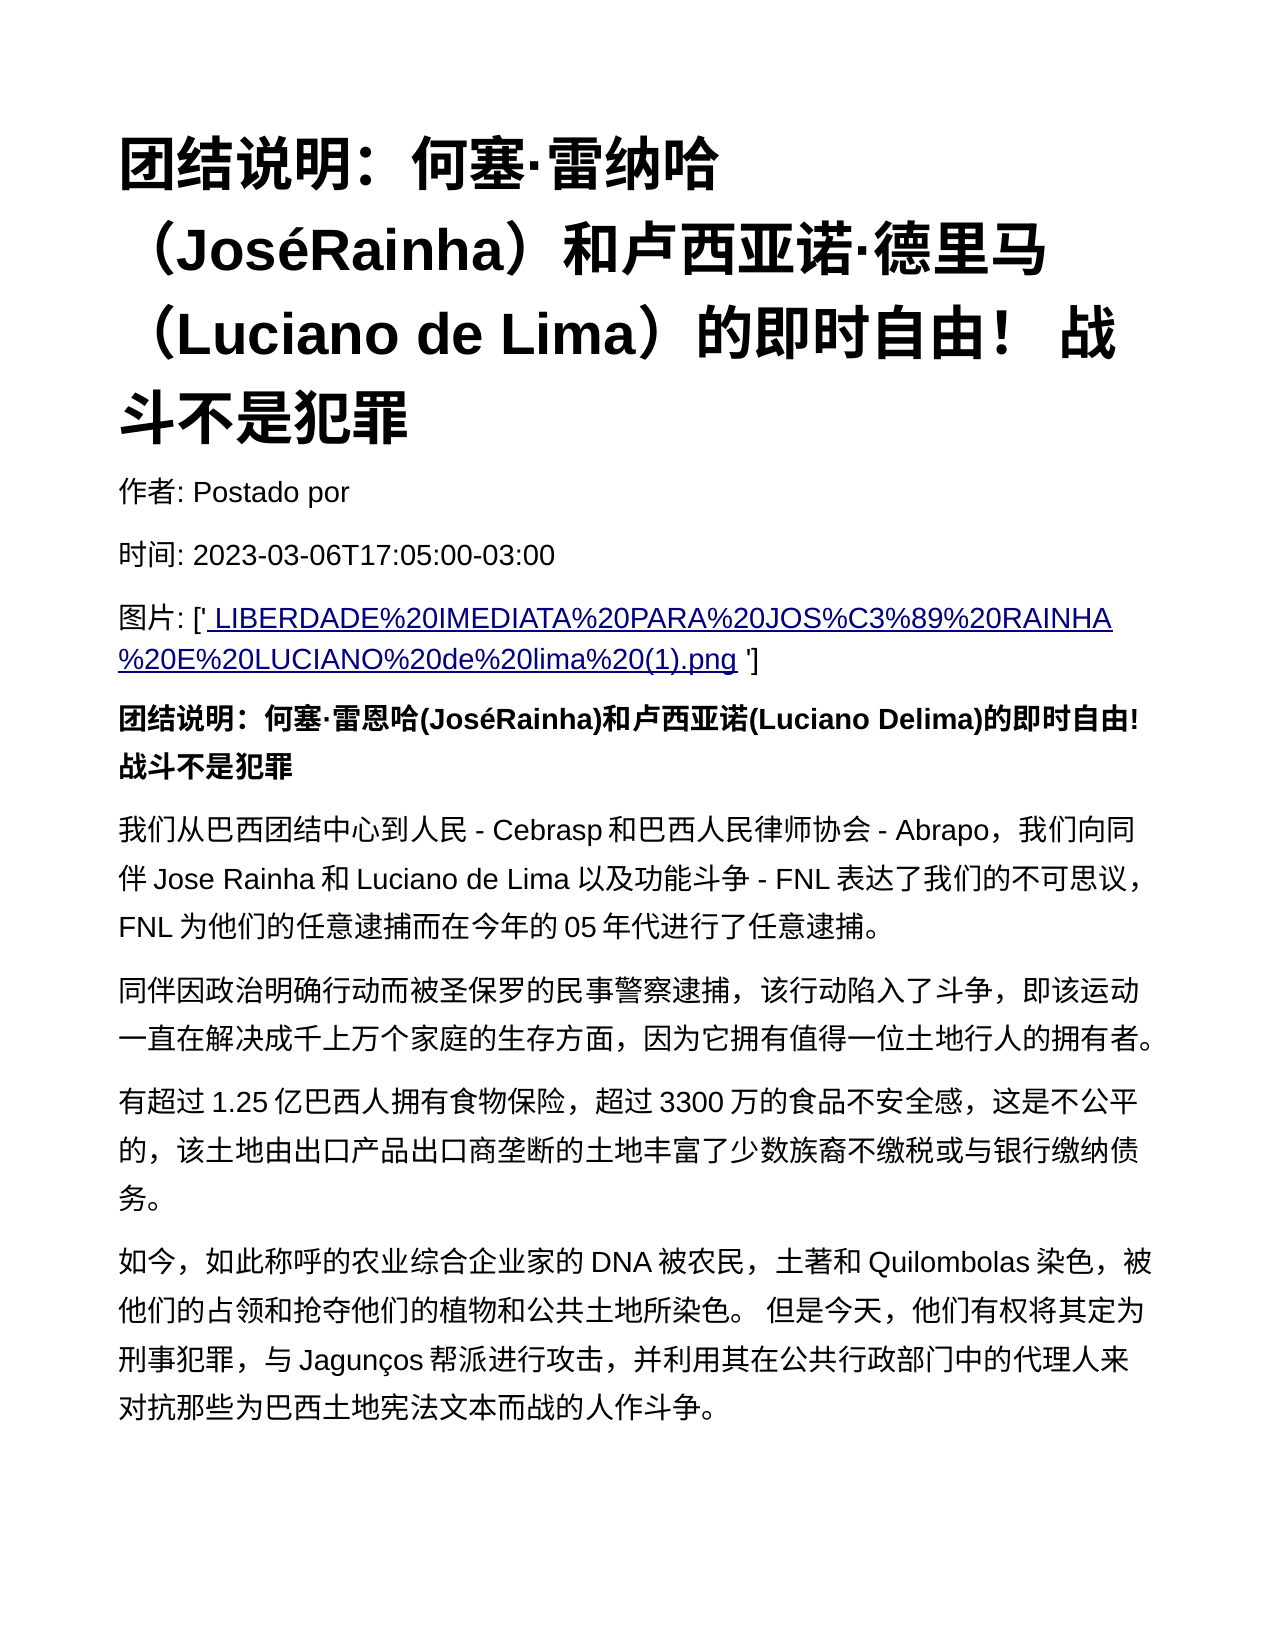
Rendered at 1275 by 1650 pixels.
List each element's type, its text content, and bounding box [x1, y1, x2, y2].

text 我们从巴西团结中心到人民 - Cebrasp和巴西人民律师协会 - Abrapo，我们向同伴Jose Rainha和Luciano de Lima以及功能斗争 - FNL表达了我们的不可思议，FNL为他们的任意逮捕而在今年的05年代进行了任意逮捕。 [118, 807, 1157, 946]
text 作者: Postado por [118, 468, 1157, 511]
text 团结说明：何塞·雷恩哈(JoséRainha)和卢西亚诺(Luciano Delima)的即时自由!战斗不是犯罪 [118, 695, 1157, 786]
text 时间: 2023-03-06T17:05:00-03:00 [118, 532, 1157, 574]
text 同伴因政治明确行动而被圣保罗的民事警察逮捕，该行动陷入了斗争，即该运动一直在解决成千上万个家庭的生存方面，因为它拥有值得一位土地行人的拥有者。 [118, 967, 1157, 1058]
subtitle 团结说明：何塞·雷纳哈（JoséRainha）和卢西亚诺·德里马（Luciano de Lima）的即时自由！ 战斗不是犯罪 [118, 118, 1157, 456]
text 如今，如此称呼的农业综合企业家的DNA被农民，土著和Quilombolas染色，被他们的占领和抢夺他们的植物和公共土地所染色。 但是今天，他们有权将其定为刑事犯罪，与Jagunços帮派进行攻击，并利用其在公共行政部门中的代理人来对抗那些为巴西土地宪法文本而战的人作斗争。 [118, 1239, 1157, 1427]
text 图片: [' LIBERDADE%20IMEDIATA%20PARA%20JOS%C3%89%20RAINHA%20E%20LUCIANO%20de%20lima%20(1).png '] [118, 595, 1157, 676]
text 有超过1.25亿巴西人拥有食物保险，超过3300万的食品不安全感，这是不公平的，该土地由出口产品出口商垄断的土地丰富了少数族裔不缴税或与银行缴纳债务。 [118, 1079, 1157, 1218]
